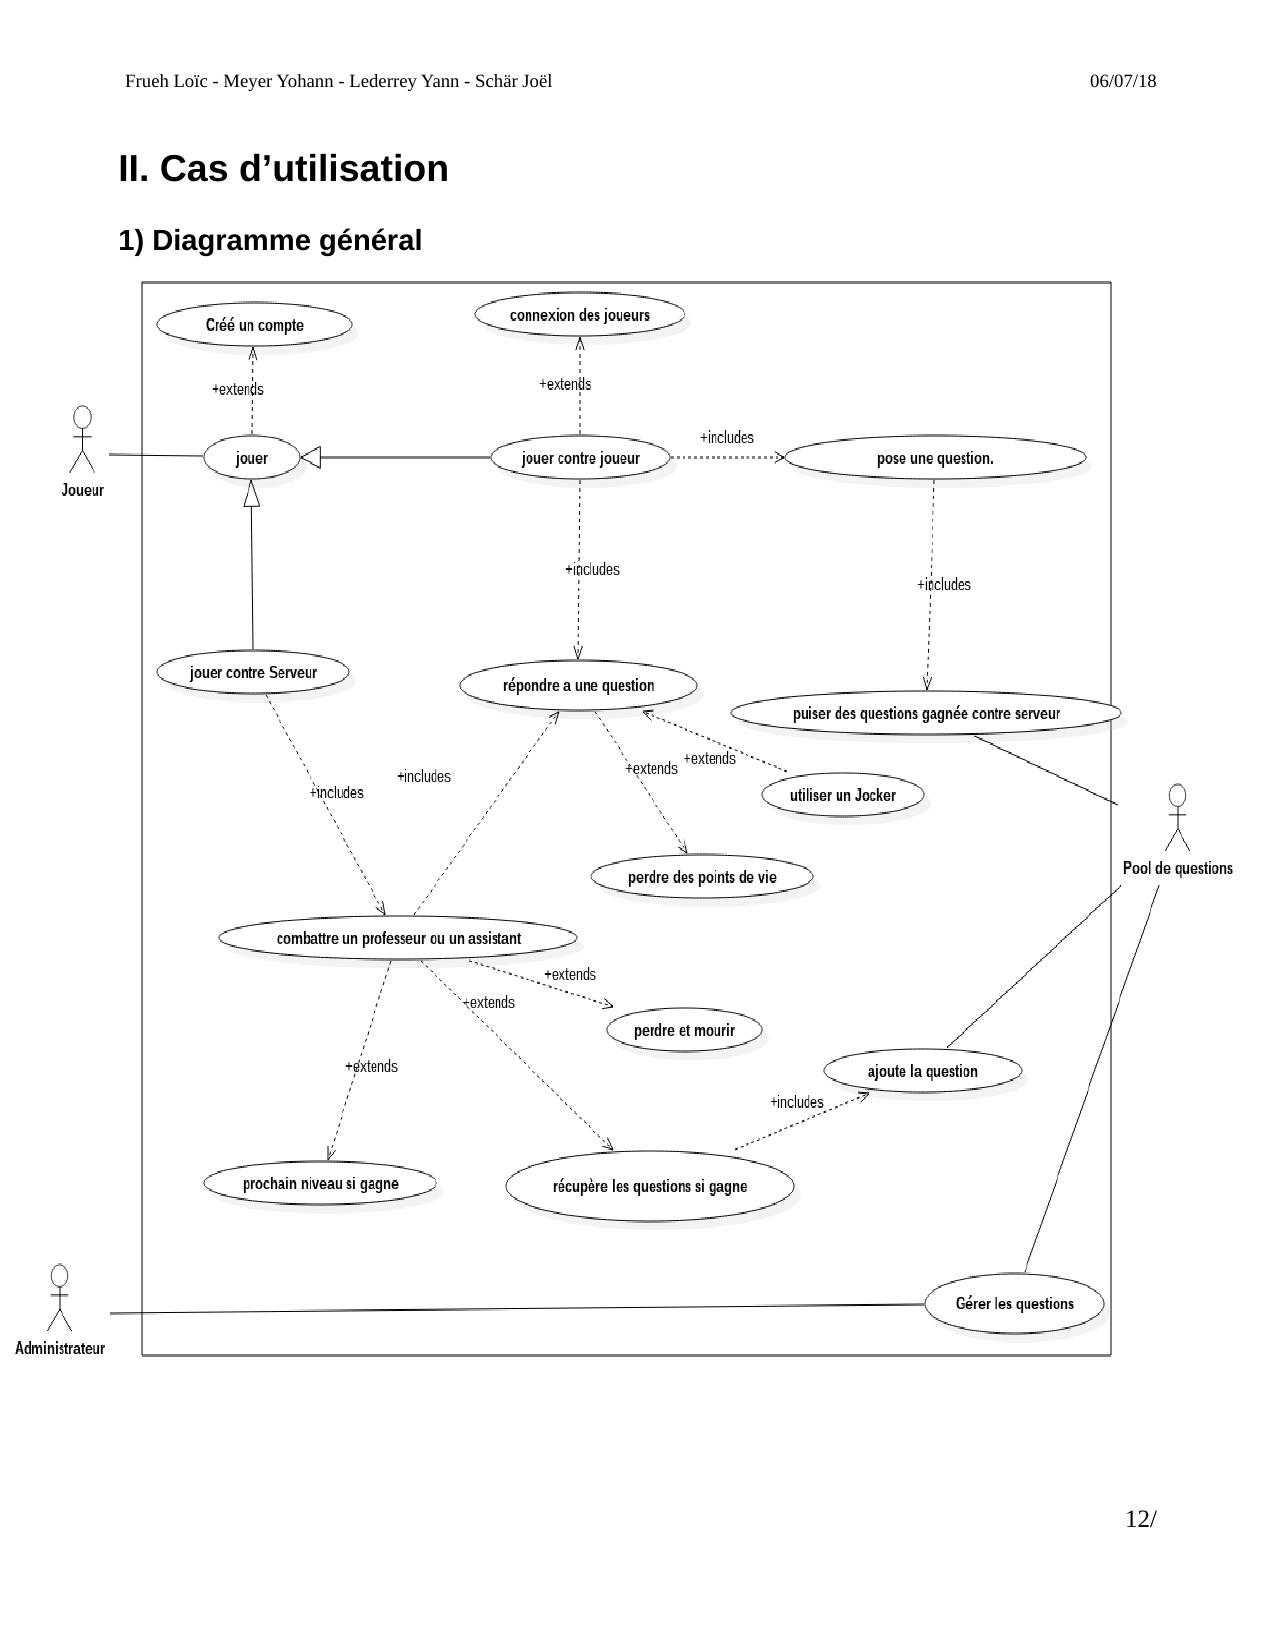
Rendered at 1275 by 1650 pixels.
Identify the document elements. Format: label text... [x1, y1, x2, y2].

subtitle 1) Diagramme général [118, 223, 1157, 256]
subtitle II. Cas d’utilisation [118, 146, 1157, 189]
picture [0, 270, 1275, 1416]
